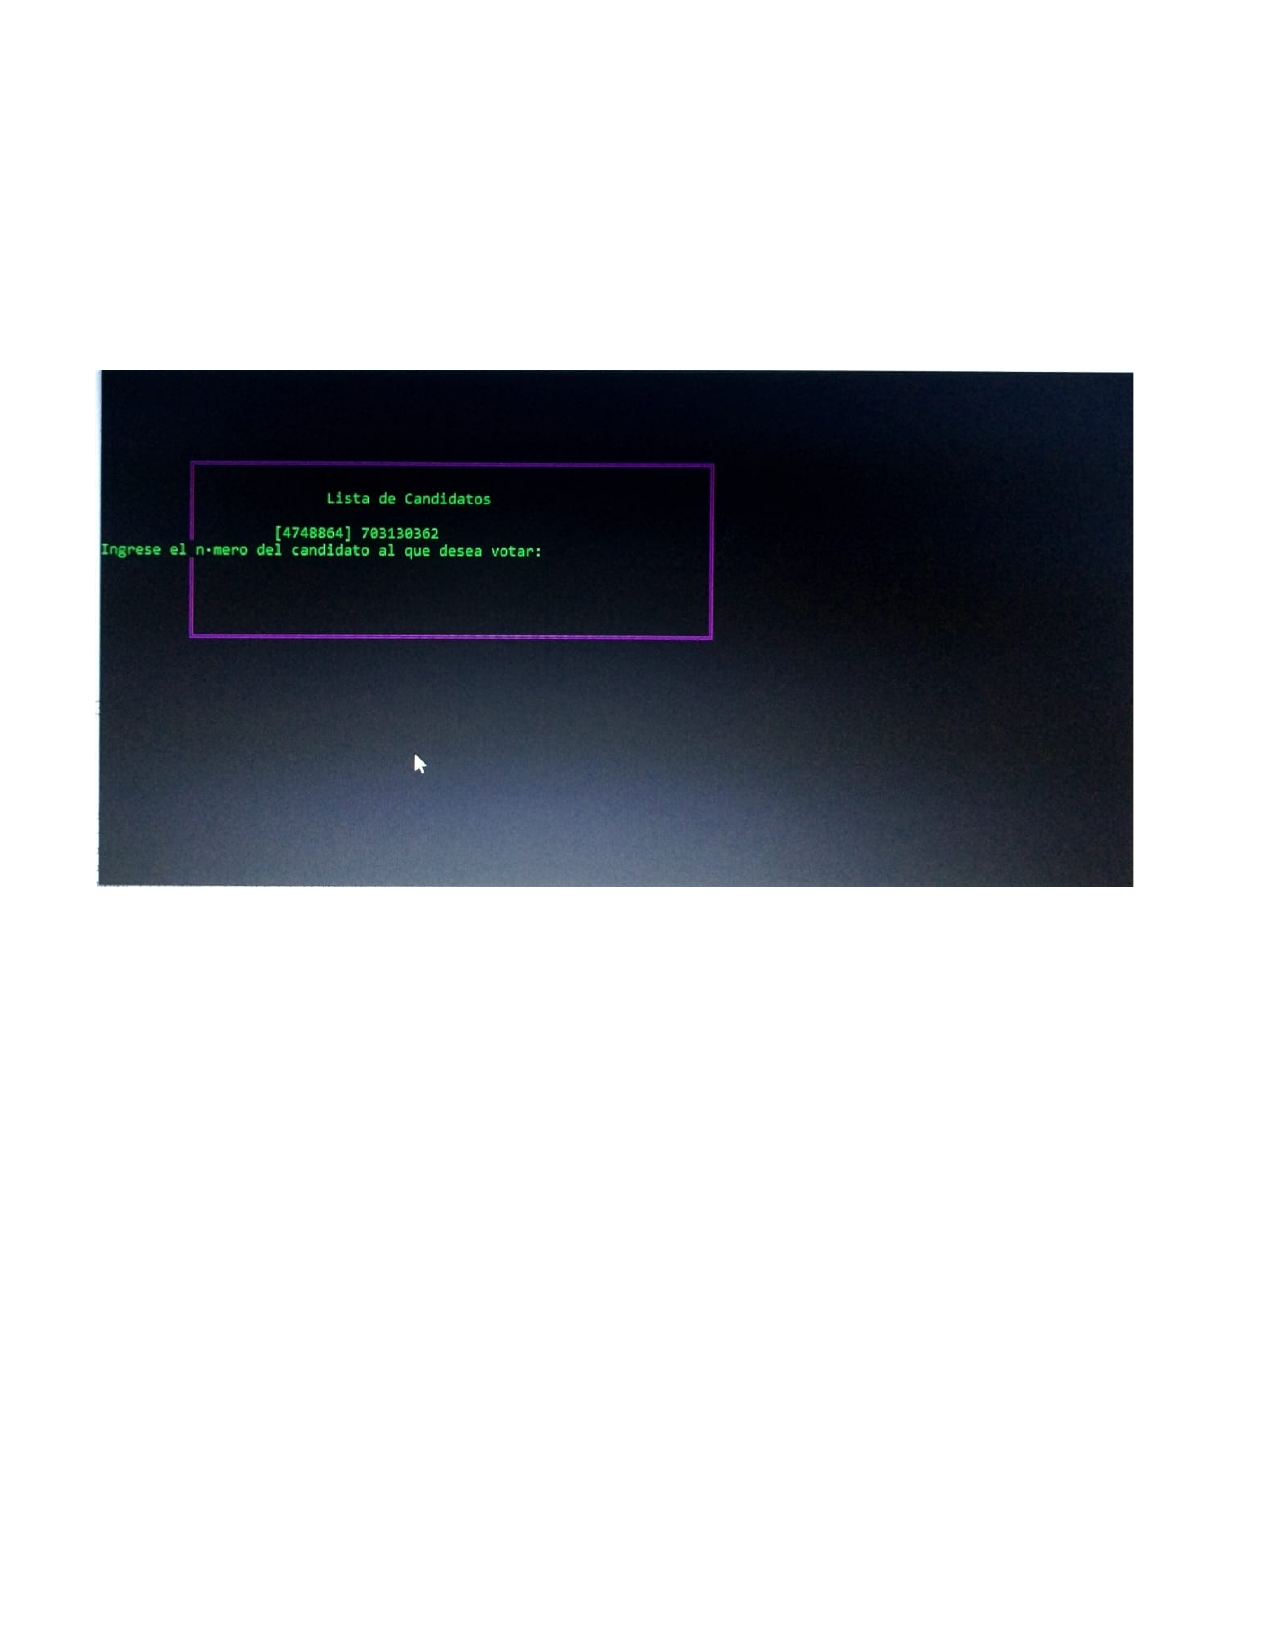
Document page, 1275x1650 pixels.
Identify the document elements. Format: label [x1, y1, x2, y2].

picture [94, 370, 1134, 887]
